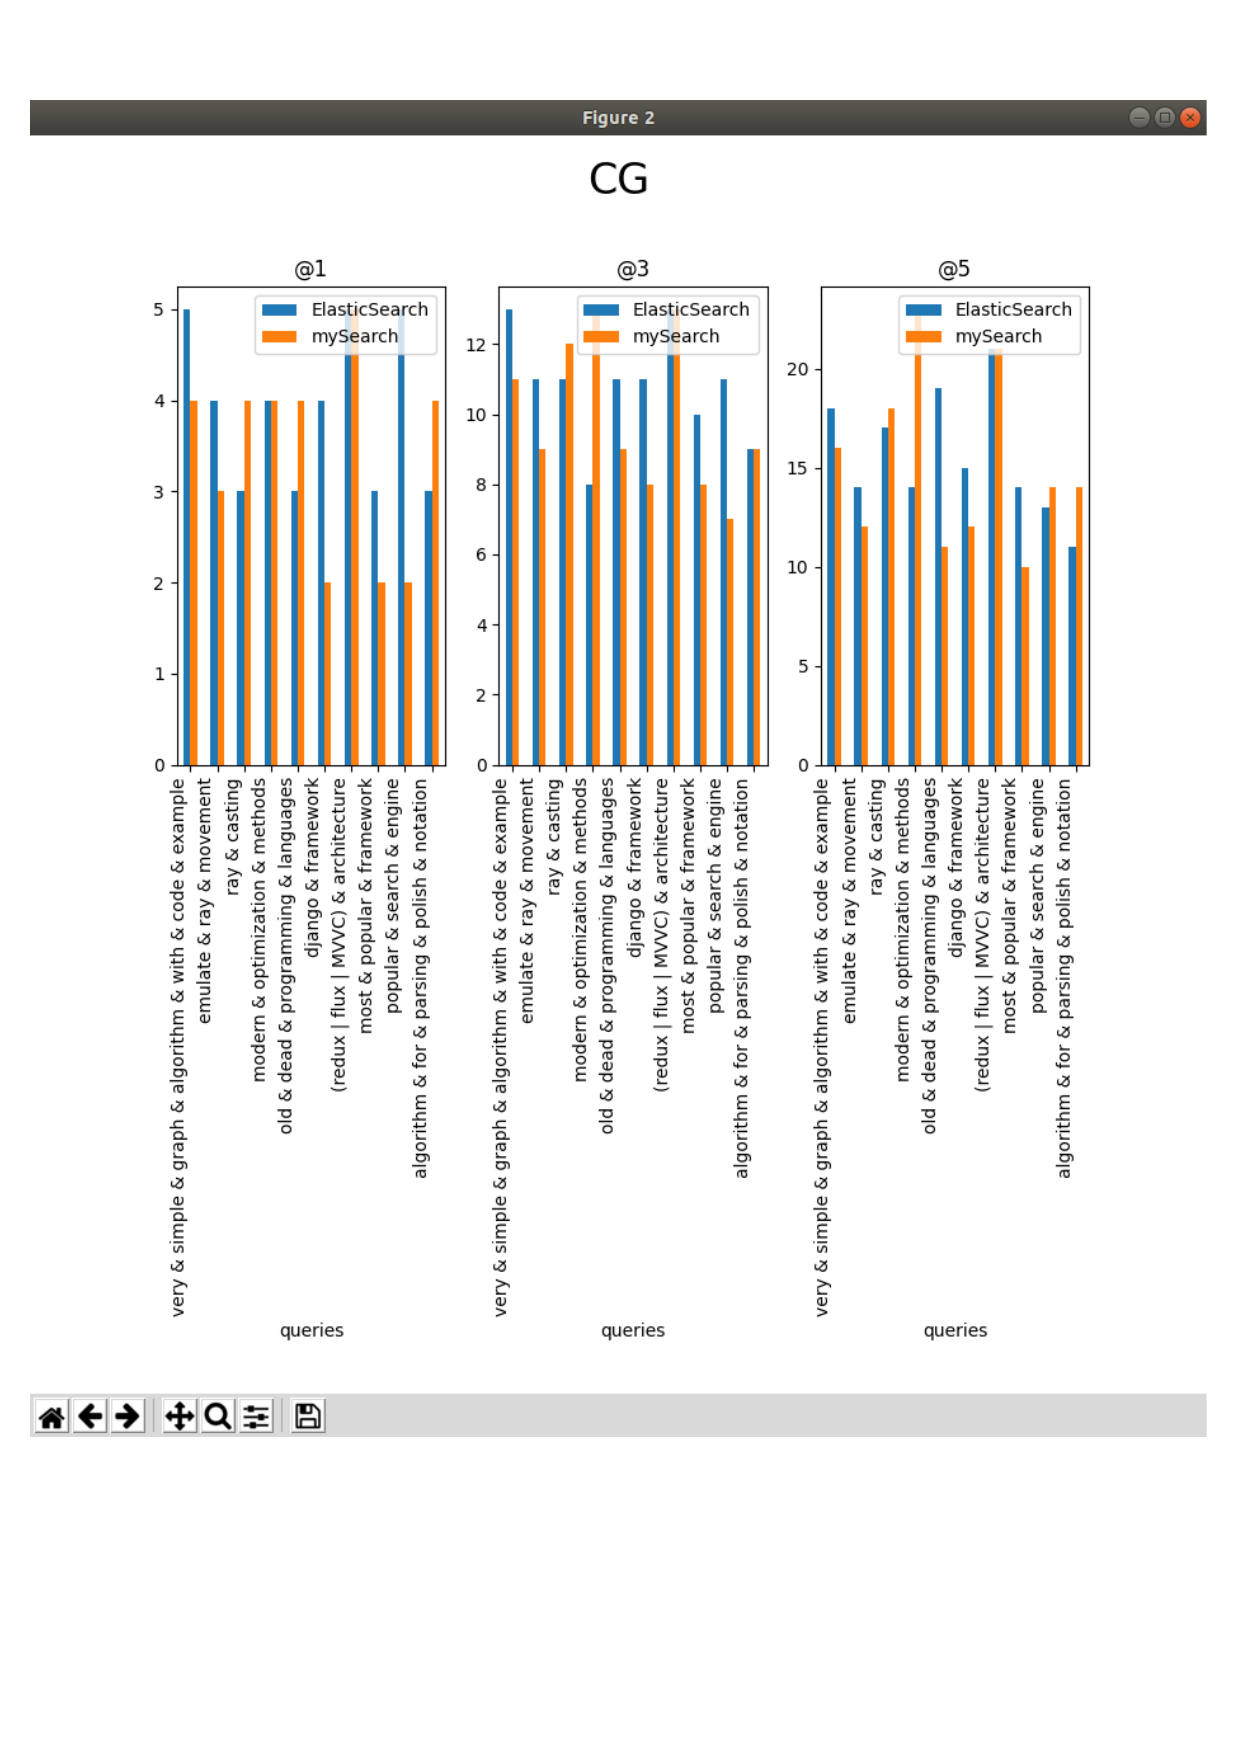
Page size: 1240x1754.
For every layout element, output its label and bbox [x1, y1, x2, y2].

picture [30, 100, 1207, 1437]
